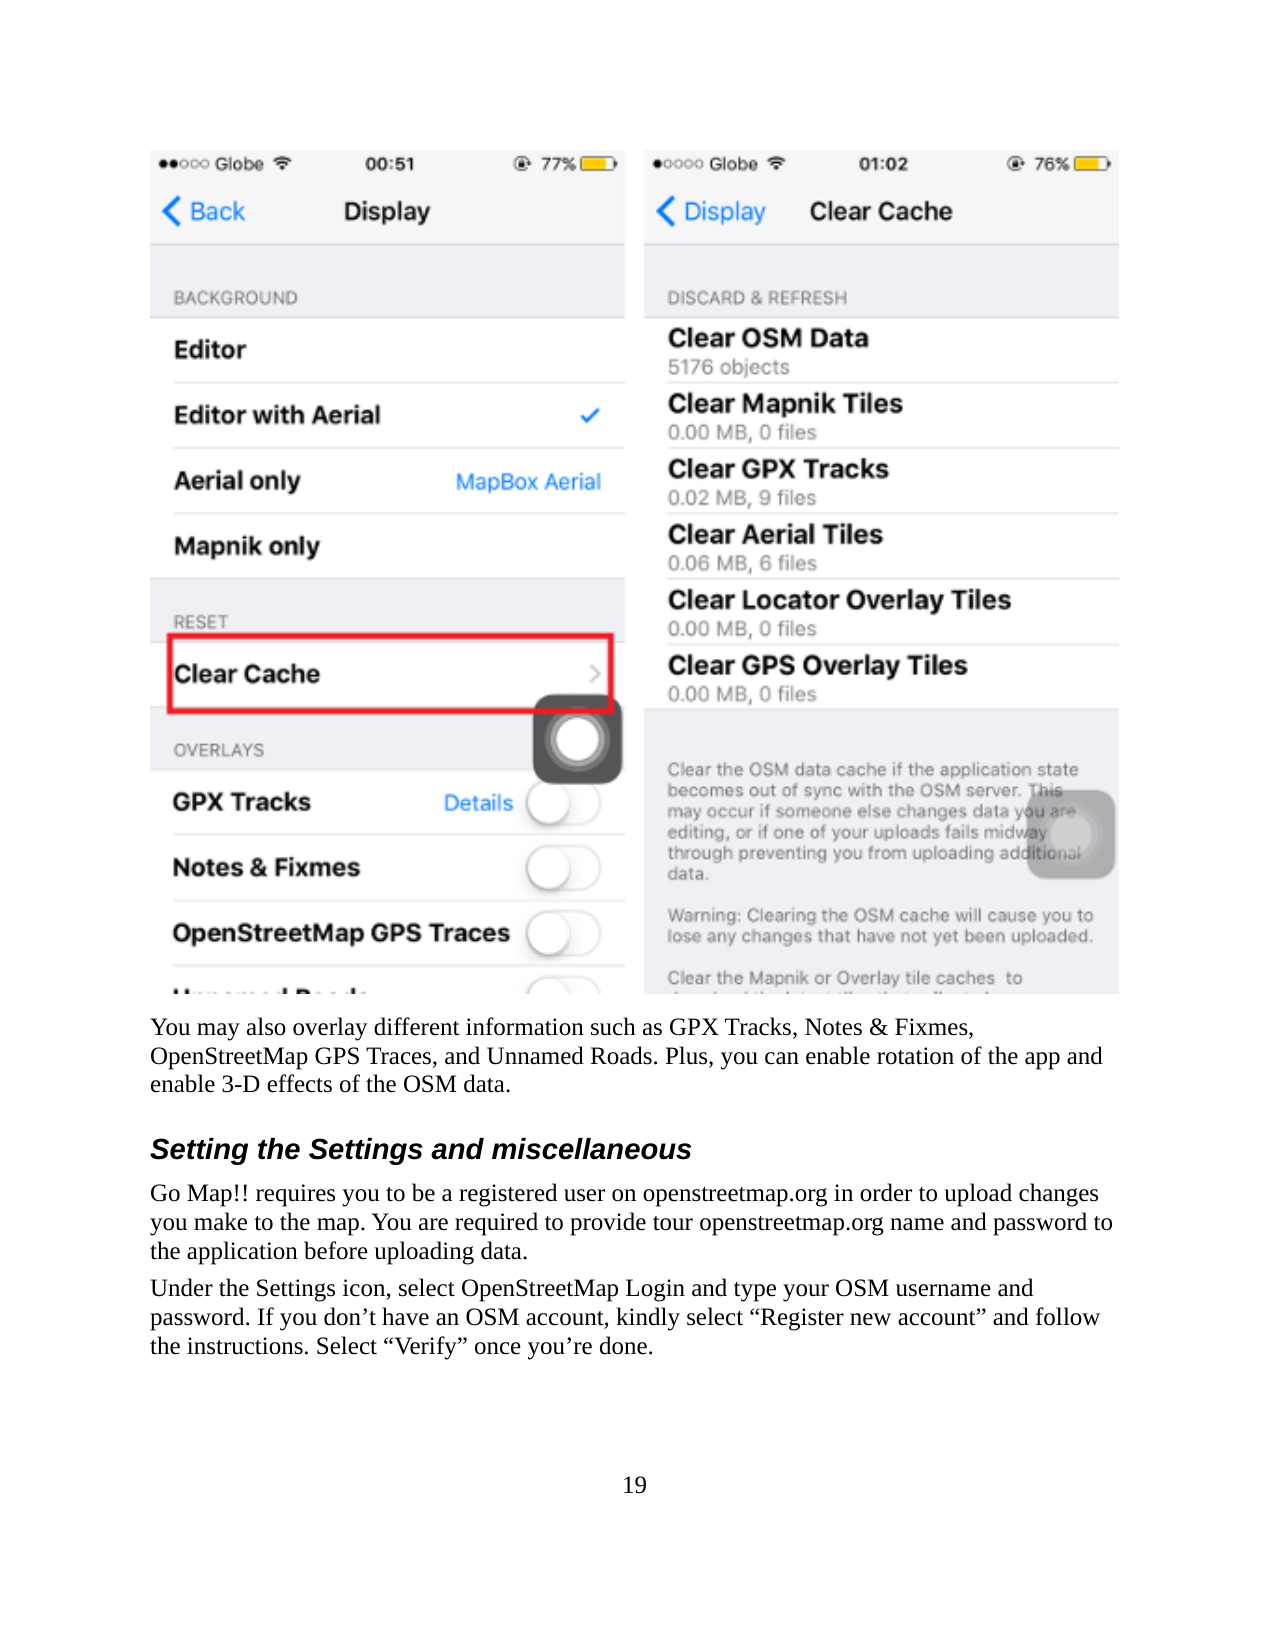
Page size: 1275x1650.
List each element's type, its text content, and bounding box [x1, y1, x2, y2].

text You may also overlay different information such as GPX Tracks, Notes & Fixmes, OpenStreetMap GPS Traces, and Unnamed Roads. Plus, you can enable rotation of the app and enable 3-D effects of the OSM data. [150, 1012, 1125, 1098]
text Under the Settings icon, select OpenStreetMap Login and type your OSM username and password. If you don’t have an OSM account, kindly select “Register new account” and follow the instructions. Select “Verify” once you’re done. [150, 1273, 1125, 1360]
subtitle Setting the Settings and miscellaneous [150, 1132, 1125, 1166]
picture [150, 150, 1119, 994]
text Go Map!! requires you to be a registered user on openstreetmap.org in order to upload changes you make to the map. You are required to provide tour openstreetmap.org name and password to the application before uploading data. [150, 1178, 1125, 1264]
